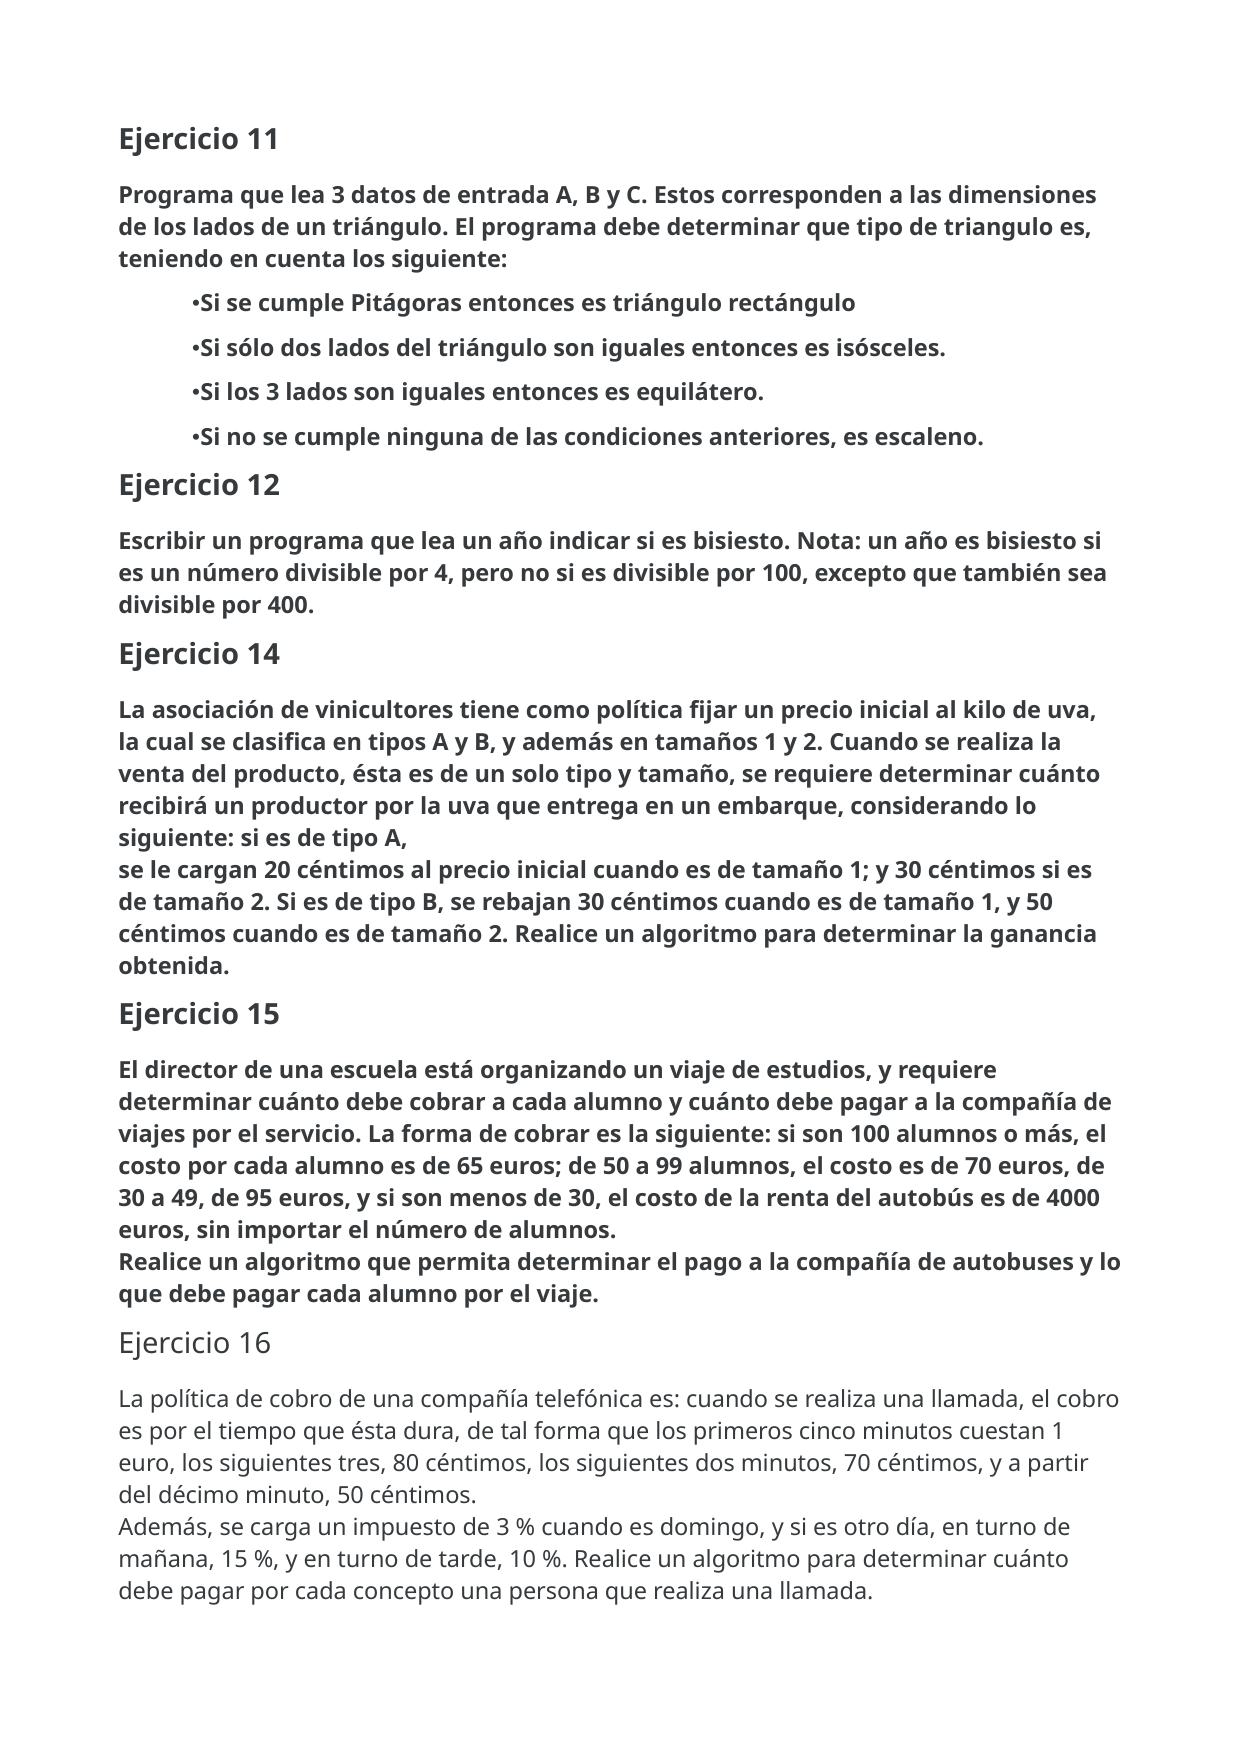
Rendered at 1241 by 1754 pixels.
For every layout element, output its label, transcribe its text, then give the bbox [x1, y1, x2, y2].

subtitle Ejercicio 15 [118, 993, 1122, 1033]
text Programa que lea 3 datos de entrada A, B y C. Estos corresponden a las dimensiones de los lados de un triángulo. El programa debe determinar que tipo de triangulo es, teniendo en cuenta los siguiente: [118, 178, 1122, 274]
subtitle Ejercicio 12 [118, 464, 1122, 504]
text La política de cobro de una compañía telefónica es: cuando se realiza una llamada, el cobro es por el tiempo que ésta dura, de tal forma que los primeros cinco minutos cuestan 1 euro, los siguientes tres, 80 céntimos, los siguientes dos minutos, 70 céntimos, y a partir del décimo minuto, 50 céntimos. Además, se carga un impuesto de 3 % cuando es domingo, y si es otro día, en turno de mañana, 15 %, y en turno de tarde, 10 %. Realice un algoritmo para determinar cuánto debe pagar por cada concepto una persona que realiza una llamada. [118, 1382, 1122, 1606]
list Si los 3 lados son iguales entonces es equilátero. [118, 376, 1122, 408]
text Escribir un programa que lea un año indicar si es bisiesto. Nota: un año es bisiesto si es un número divisible por 4, pero no si es divisible por 100, excepto que también sea divisible por 400. [118, 525, 1122, 621]
list Si se cumple Pitágoras entonces es triángulo rectángulo [118, 287, 1122, 319]
text El director de una escuela está organizando un viaje de estudios, y requiere determinar cuánto debe cobrar a cada alumno y cuánto debe pagar a la compañía de viajes por el servicio. La forma de cobrar es la siguiente: si son 100 alumnos o más, el costo por cada alumno es de 65 euros; de 50 a 99 alumnos, el costo es de 70 euros, de 30 a 49, de 95 euros, y si son menos de 30, el costo de la renta del autobús es de 4000 euros, sin importar el número de alumnos. Realice un algoritmo que permita determinar el pago a la compañía de autobuses y lo que debe pagar cada alumno por el viaje. [118, 1054, 1122, 1309]
text La asociación de vinicultores tiene como política fijar un precio inicial al kilo de uva, la cual se clasifica en tipos A y B, y además en tamaños 1 y 2. Cuando se realiza la venta del producto, ésta es de un solo tipo y tamaño, se requiere determinar cuánto recibirá un productor por la uva que entrega en un embarque, considerando lo siguiente: si es de tipo A, se le cargan 20 céntimos al precio inicial cuando es de tamaño 1; y 30 céntimos si es de tamaño 2. Si es de tipo B, se rebajan 30 céntimos cuando es de tamaño 1, y 50 céntimos cuando es de tamaño 2. Realice un algoritmo para determinar la ganancia obtenida. [118, 693, 1122, 981]
list Si sólo dos lados del triángulo son iguales entonces es isósceles. [118, 331, 1122, 363]
subtitle Ejercicio 16 [118, 1322, 1122, 1362]
subtitle Ejercicio 11 [118, 118, 1122, 158]
list Si no se cumple ninguna de las condiciones anteriores, es escaleno. [118, 420, 1122, 452]
subtitle Ejercicio 14 [118, 633, 1122, 673]
